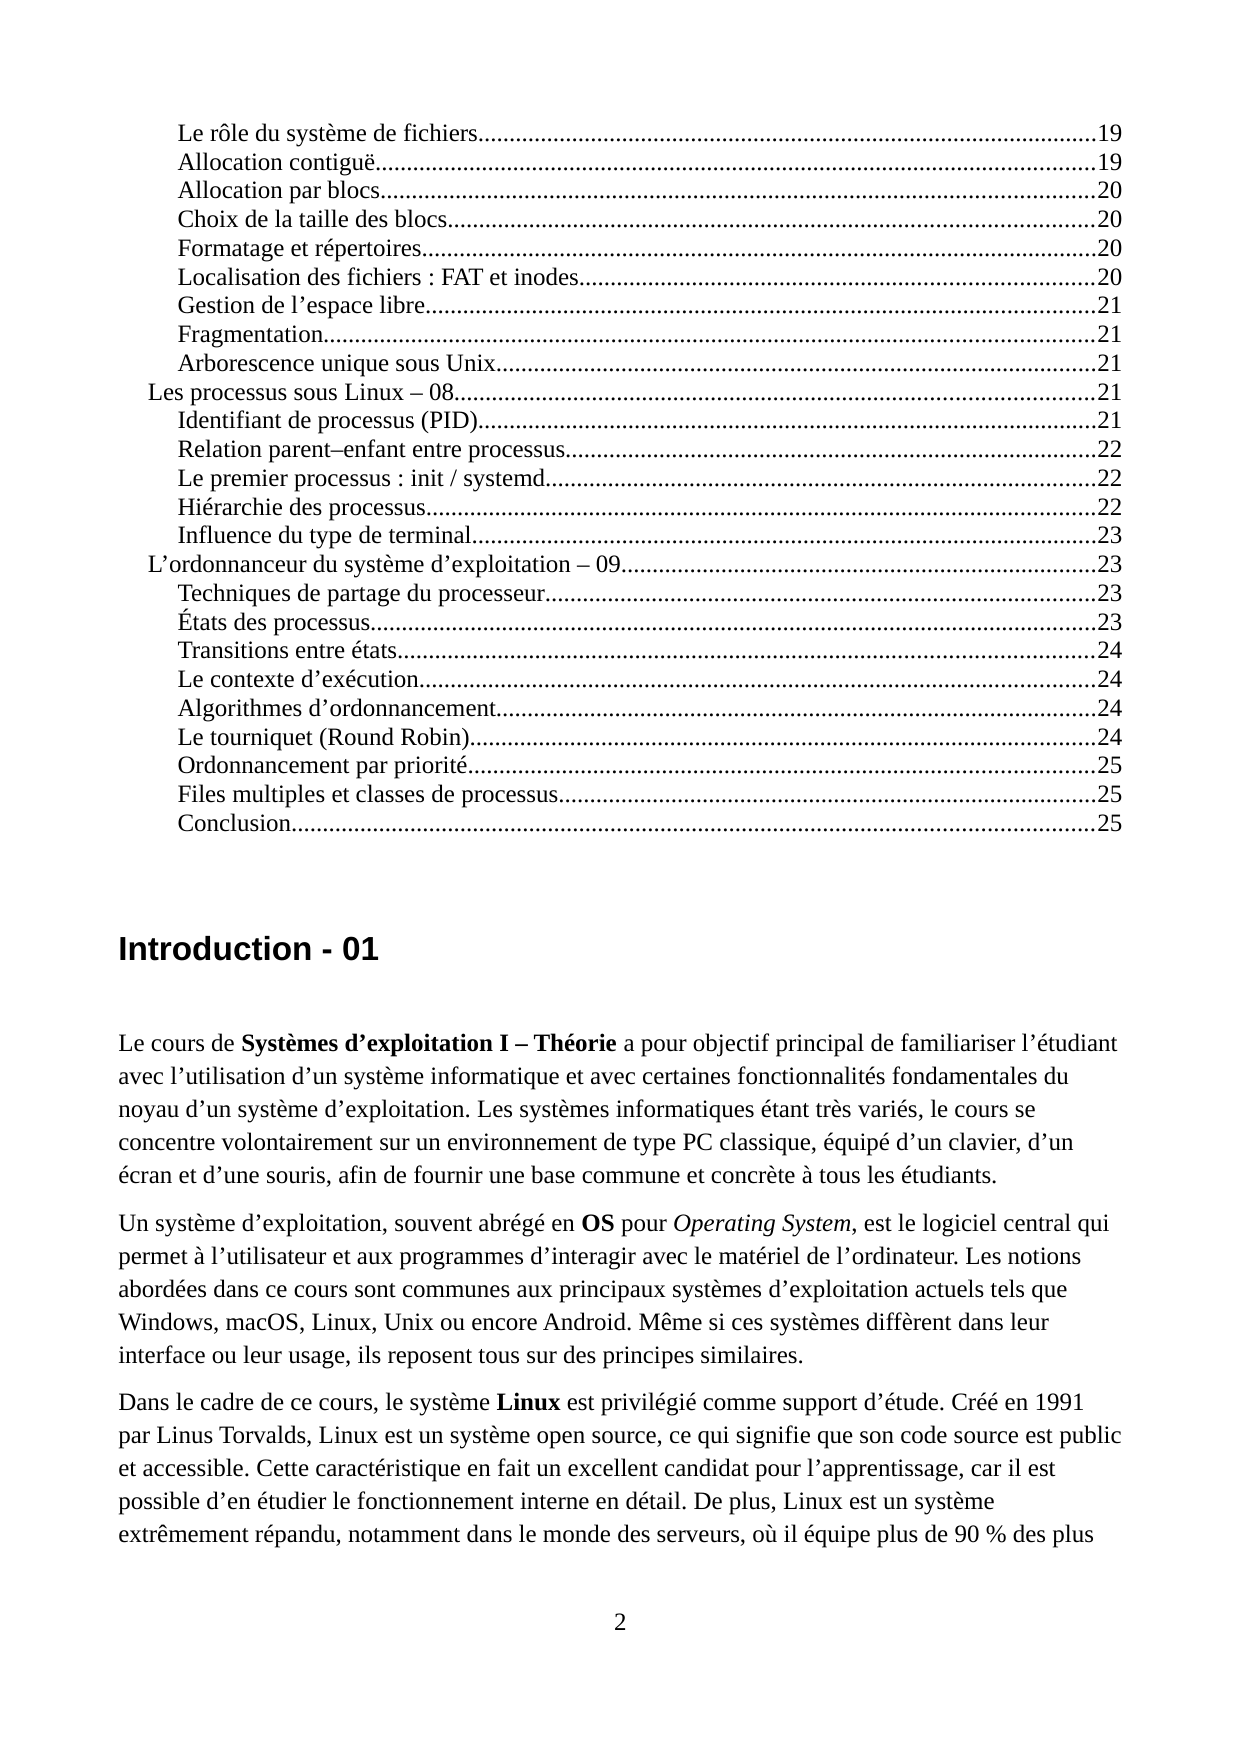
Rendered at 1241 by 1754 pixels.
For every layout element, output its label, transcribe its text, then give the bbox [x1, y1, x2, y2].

text Conclusion 25 [177, 808, 1122, 837]
text L’ordonnanceur du système d’exploitation – 09 23 [148, 549, 1122, 578]
text Fragmentation 21 [177, 319, 1122, 348]
text Identifiant de processus (PID) 21 [177, 406, 1122, 434]
text Files multiples et classes de processus 25 [177, 779, 1122, 808]
text Le premier processus : init / systemd 22 [177, 463, 1122, 492]
text Formatage et répertoires 20 [177, 233, 1122, 262]
text Choix de la taille des blocs 20 [177, 204, 1122, 233]
text Localisation des fichiers : FAT et inodes 20 [177, 262, 1122, 291]
text Allocation par blocs 20 [177, 176, 1122, 204]
text Influence du type de terminal 23 [177, 521, 1122, 549]
text États des processus 23 [177, 607, 1122, 636]
text Relation parent–enfant entre processus 22 [177, 434, 1122, 463]
text Dans le cadre de ce cours, le système Linux est privilégié comme support d’étude. Créé en 1991 par Linus Torvalds, Linux est un système open source, ce qui signifie que son code source est public et accessible. Cette caractéristique en fait un excellent candidat pour l’apprentissage, car il est possible d’en étudier le fonctionnement interne en détail. De plus, Linux est un système extrêmement répandu, notamment dans le monde des serveurs, où il équipe plus de 90 % des plus [118, 1387, 1122, 1548]
subtitle Introduction - 01 [118, 929, 1122, 968]
text Les processus sous Linux – 08 21 [148, 377, 1122, 406]
text Le rôle du système de fichiers 19 [177, 118, 1122, 147]
text Arborescence unique sous Unix 21 [177, 348, 1122, 377]
text Ordonnancement par priorité 25 [177, 751, 1122, 779]
text Algorithmes d’ordonnancement 24 [177, 693, 1122, 722]
text Le tourniquet (Round Robin) 24 [177, 722, 1122, 751]
text Gestion de l’espace libre 21 [177, 291, 1122, 319]
text Transitions entre états 24 [177, 636, 1122, 664]
text Le cours de Systèmes d’exploitation I – Théorie a pour objectif principal de familiariser l’étudiant avec l’utilisation d’un système informatique et avec certaines fonctionnalités fondamentales du noyau d’un système d’exploitation. Les systèmes informatiques étant très variés, le cours se concentre volontairement sur un environnement de type PC classique, équipé d’un clavier, d’un écran et d’une souris, afin de fournir une base commune et concrète à tous les étudiants. [118, 1028, 1122, 1189]
text Techniques de partage du processeur 23 [177, 578, 1122, 607]
text Allocation contiguë 19 [177, 147, 1122, 176]
text Un système d’exploitation, souvent abrégé en OS pour Operating System, est le logiciel central qui permet à l’utilisateur et aux programmes d’interagir avec le matériel de l’ordinateur. Les notions abordées dans ce cours sont communes aux principaux systèmes d’exploitation actuels tels que Windows, macOS, Linux, Unix ou encore Android. Même si ces systèmes diffèrent dans leur interface ou leur usage, ils reposent tous sur des principes similaires. [118, 1208, 1122, 1368]
text Le contexte d’exécution 24 [177, 664, 1122, 693]
text Hiérarchie des processus 22 [177, 492, 1122, 521]
